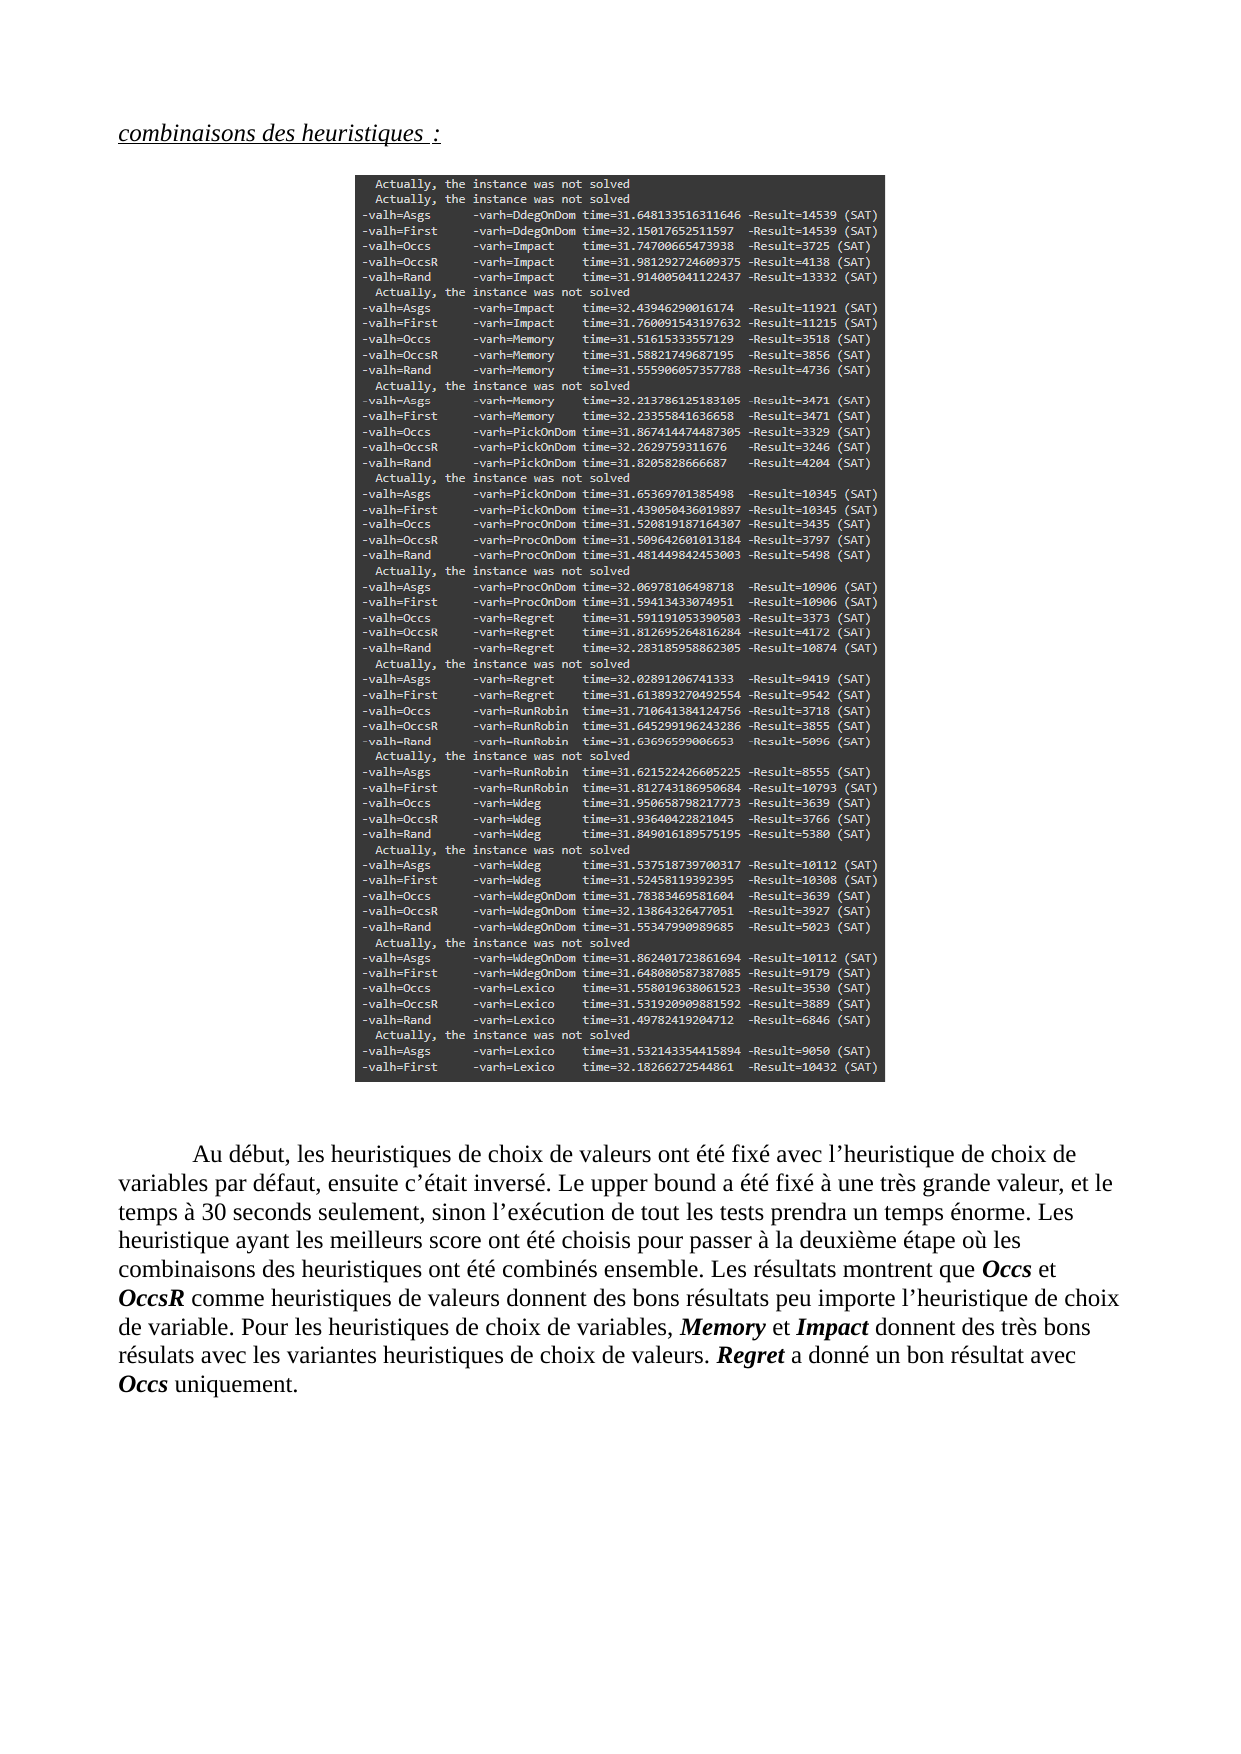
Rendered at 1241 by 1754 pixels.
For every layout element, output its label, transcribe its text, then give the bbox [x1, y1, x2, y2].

text Au début, les heuristiques de choix de valeurs ont été fixé avec l’heuristique de choix de variables par défaut, ensuite c’était inversé. Le upper bound a été fixé à une très grande valeur, et le temps à 30 seconds seulement, sinon l’exécution de tout les tests prendra un temps énorme. Les heuristique ayant les meilleurs score ont été choisis pour passer à la deuxième étape où les combinaisons des heuristiques ont été combinés ensemble. Les résultats montrent que Occs et OccsR comme heuristiques de valeurs donnent des bons résultats peu importe l’heuristique de choix de variable. Pour les heuristiques de choix de variables, Memory et Impact donnent des très bons résulats avec les variantes heuristiques de choix de valeurs. Regret a donné un bon résultat avec Occs uniquement. [118, 1139, 1122, 1398]
picture [355, 175, 886, 1082]
text combinaisons des heuristiques : [118, 118, 1122, 147]
